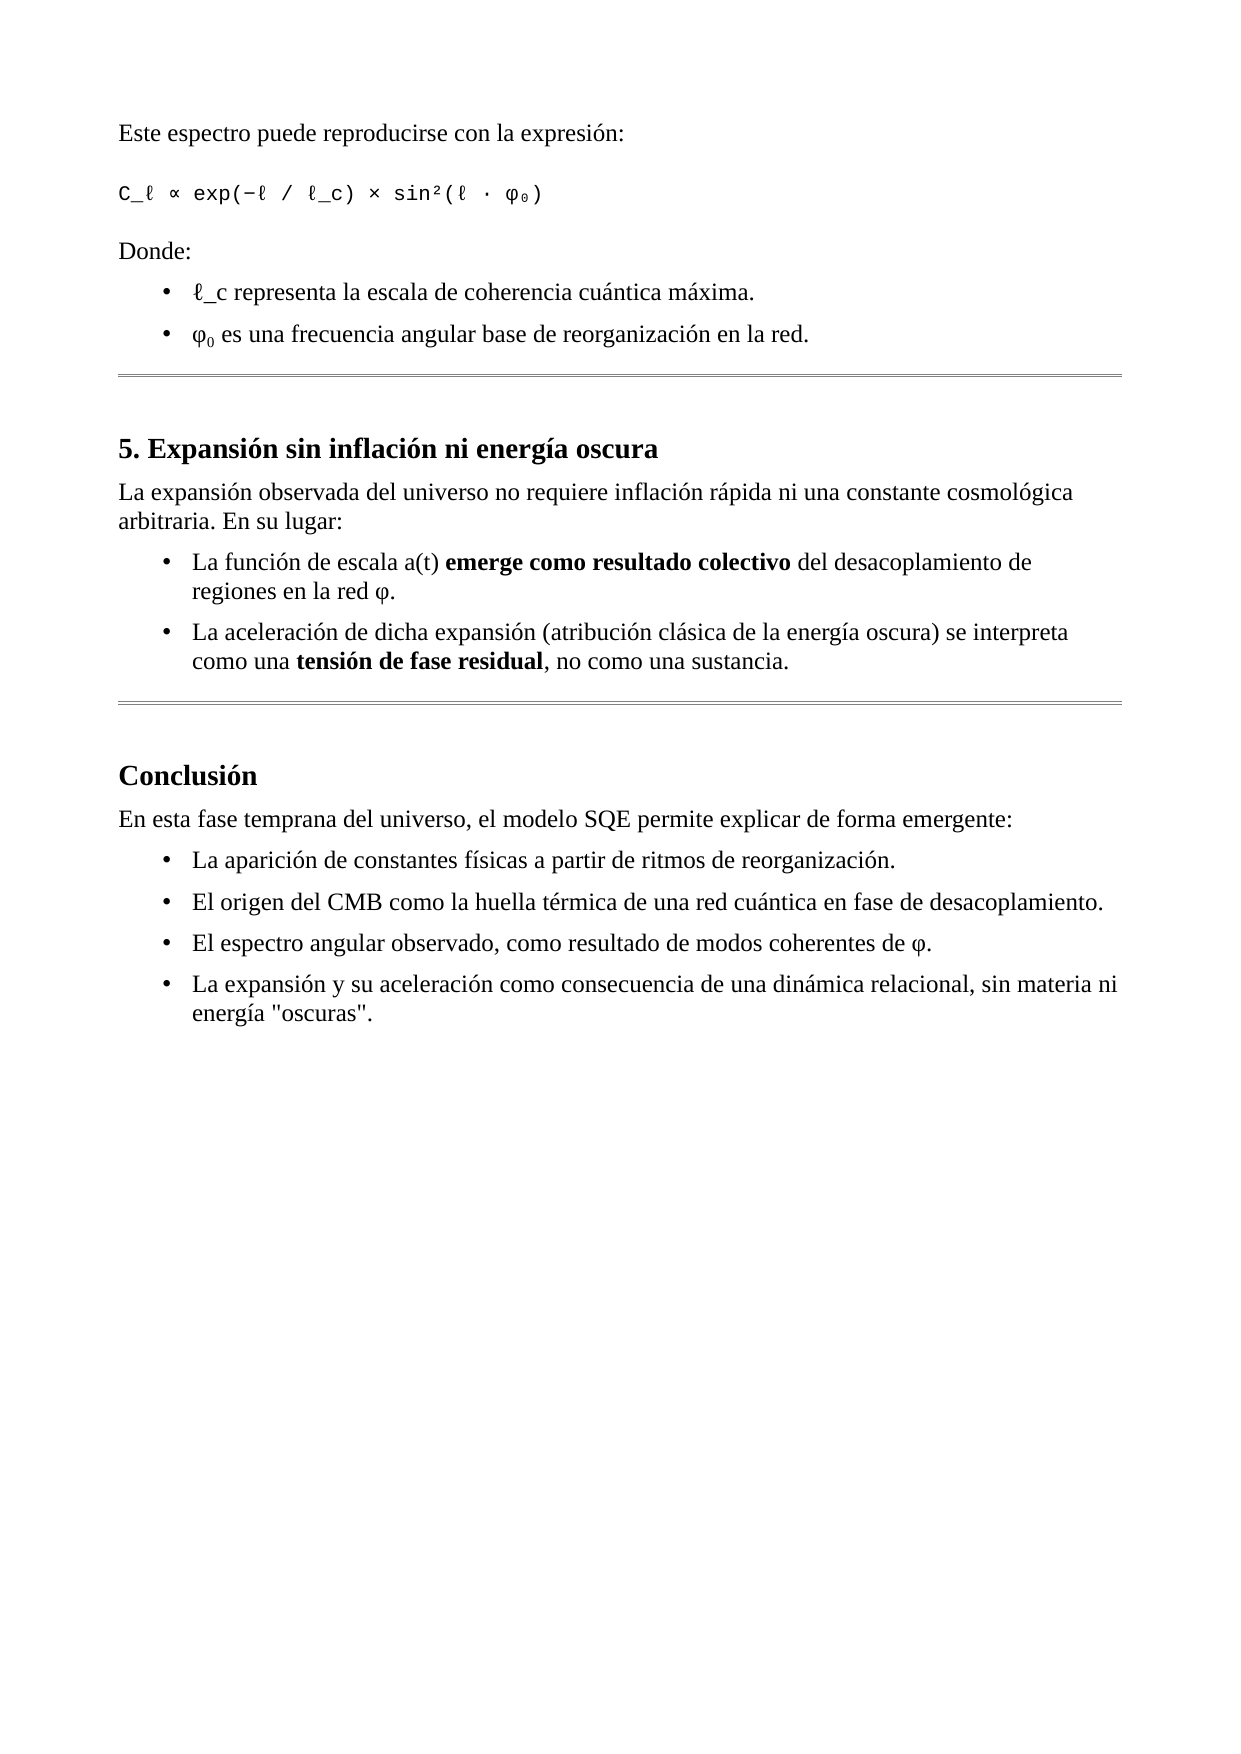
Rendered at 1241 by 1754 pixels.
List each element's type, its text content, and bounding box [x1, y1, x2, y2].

list La aceleración de dicha expansión (atribución clásica de la energía oscura) se interpreta como una tensión de fase residual, no como una sustancia. [162, 617, 1122, 674]
text La expansión observada del universo no requiere inflación rápida ni una constante cosmológica arbitraria. En su lugar: [118, 477, 1122, 534]
list ℓ_c representa la escala de coherencia cuántica máxima. [162, 277, 1122, 306]
text En esta fase temprana del universo, el modelo SQE permite explicar de forma emergente: [118, 804, 1122, 833]
list La aparición de constantes físicas a partir de ritmos de reorganización. [162, 846, 1122, 874]
list El espectro angular observado, como resultado de modos coherentes de φ. [162, 928, 1122, 957]
list La función de escala a(t) emerge como resultado colectivo del desacoplamiento de regiones en la red φ. [162, 547, 1122, 604]
subtitle Conclusión [118, 758, 1122, 792]
list El origen del CMB como la huella térmica de una red cuántica en fase de desacoplamiento. [162, 887, 1122, 916]
list La expansión y su aceleración como consecuencia de una dinámica relacional, sin materia ni energía "oscuras". [162, 969, 1122, 1027]
subtitle 5. Expansión sin inflación ni energía oscura [118, 431, 1122, 464]
list φ₀ es una frecuencia angular base de reorganización en la red. [162, 319, 1122, 347]
text C_ℓ ∝ exp(−ℓ / ℓ_c) × sin²(ℓ · φ₀) [118, 183, 1122, 207]
text Donde: [118, 236, 1122, 265]
text Este espectro puede reproducirse con la expresión: [118, 118, 1122, 147]
